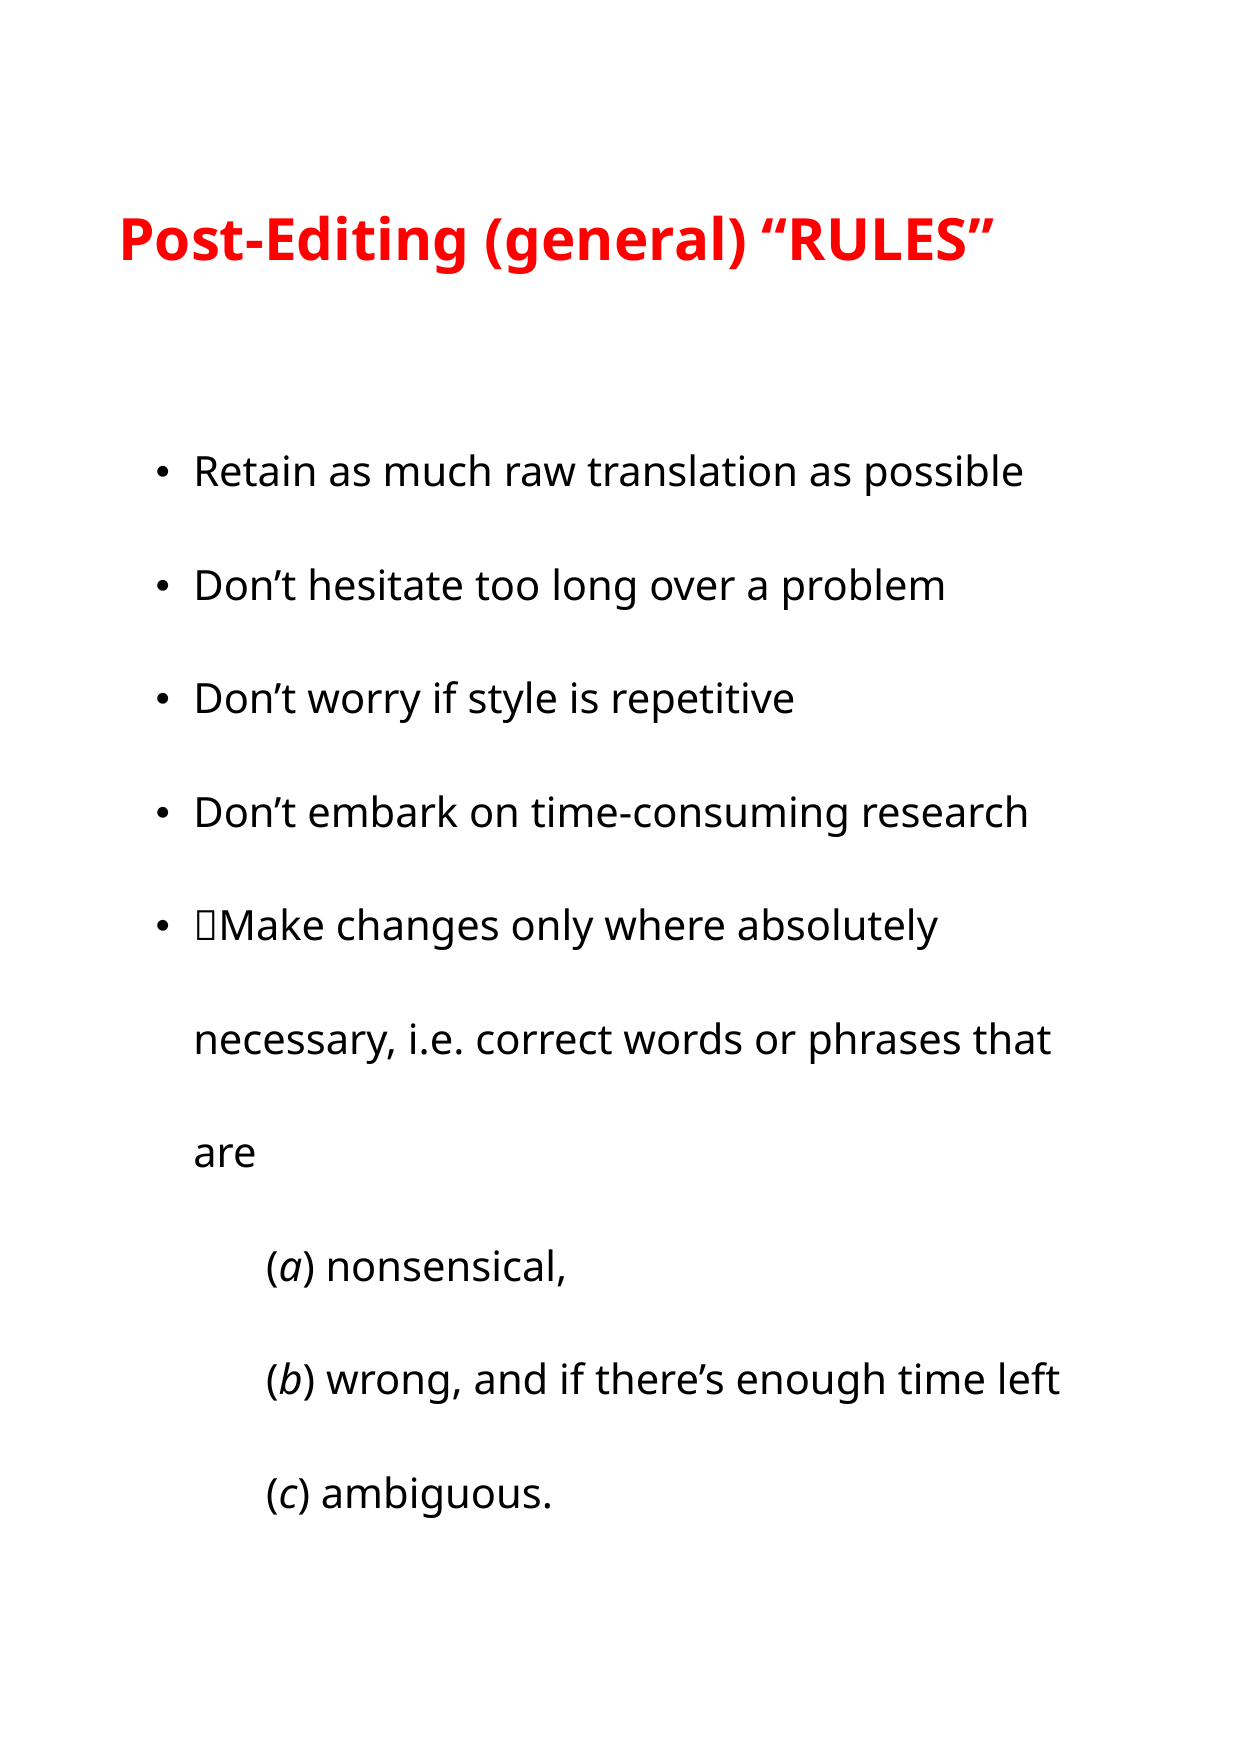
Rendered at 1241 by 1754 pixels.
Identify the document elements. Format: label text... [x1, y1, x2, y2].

list Don’t worry if style is repetitive [156, 669, 1122, 726]
text (b) wrong, and if there’s enough time left [266, 1350, 1122, 1407]
list Retain as much raw translation as possible [156, 442, 1122, 498]
text (c) ambiguous. [266, 1464, 1122, 1520]
list Don’t hesitate too long over a problem [156, 555, 1122, 612]
text Post-Editing (general) “RULES” [118, 198, 1122, 277]
list Don’t embark on time-consuming research [156, 782, 1122, 839]
text (a) nonsensical, [266, 1237, 1122, 1293]
list Make changes only where absolutely necessary, i.e. correct words or phrases that are [156, 896, 1122, 1180]
